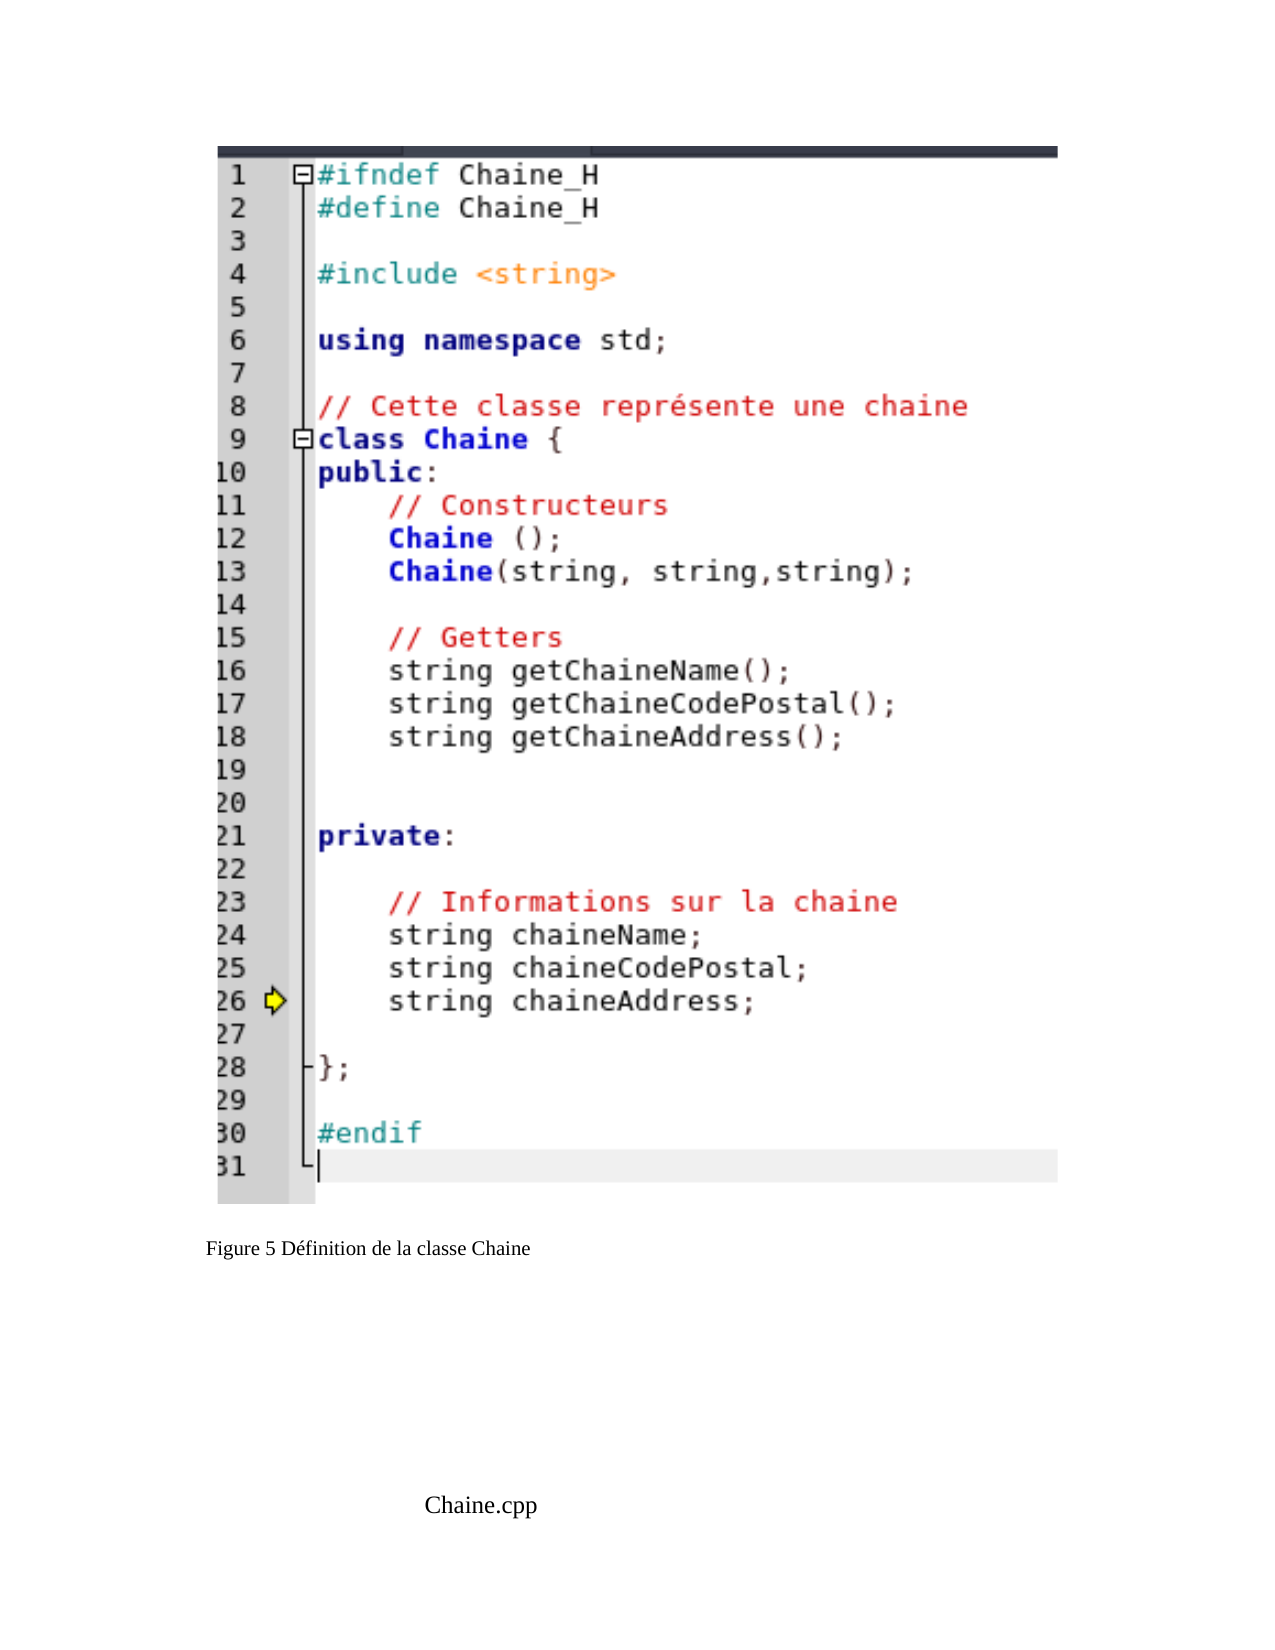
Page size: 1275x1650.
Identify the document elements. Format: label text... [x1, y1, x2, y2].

text Figure 5 Définition de la classe Chaine [118, 1232, 1157, 1261]
text Chaine.cpp [118, 1491, 1157, 1519]
